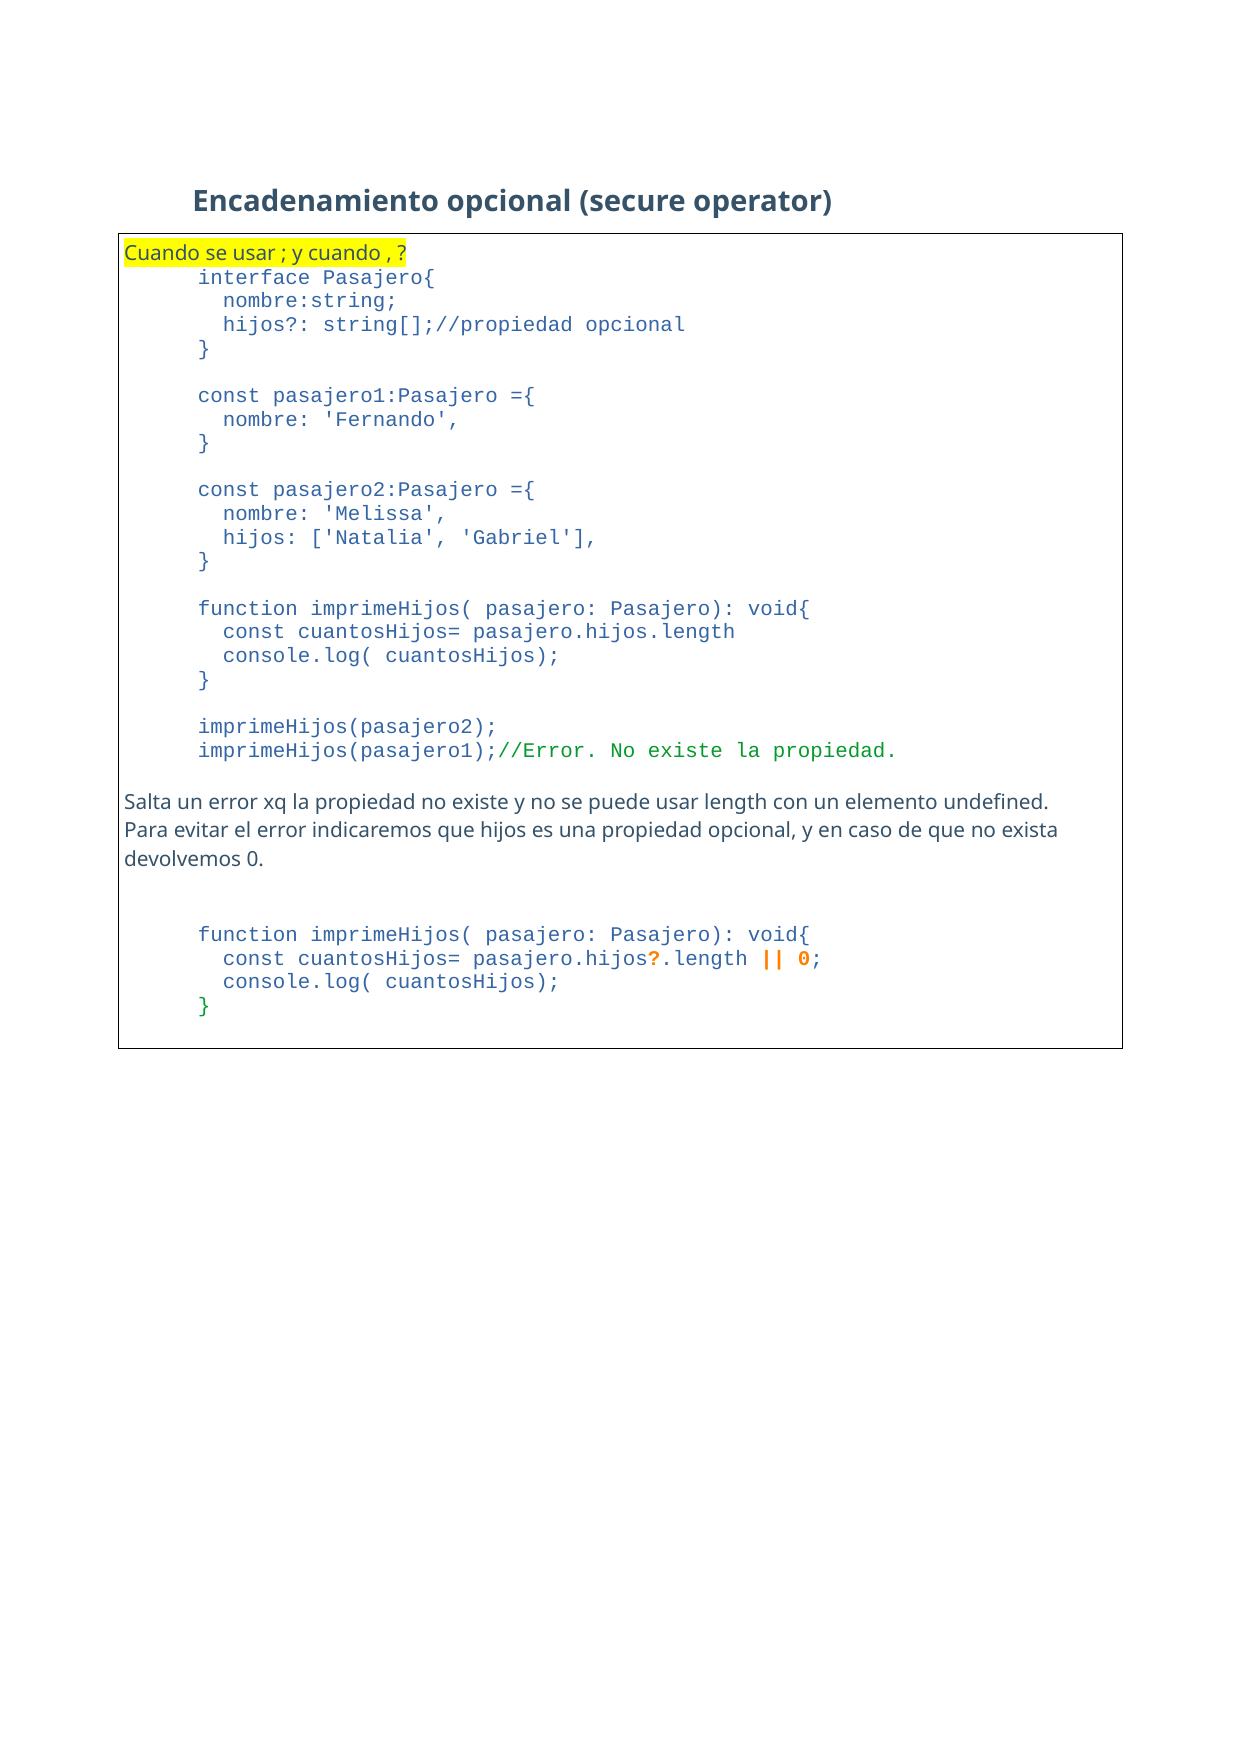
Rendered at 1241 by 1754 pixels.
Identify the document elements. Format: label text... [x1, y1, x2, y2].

table_header Cuando se usar ; y cuando , ? interface Pasajero{ nombre:string; hijos?: string[];//propiedad opcional } const pasajero1:Pasajero ={ nombre: 'Fernando', } const pasajero2:Pasajero ={ nombre: 'Melissa', hijos: ['Natalia', 'Gabriel'], } function imprimeHijos( pasajero: Pasajero): void{ const cuantosHijos= pasajero.hijos.length console.log( cuantosHijos); } imprimeHijos(pasajero2); imprimeHijos(pasajero1);//Error. No existe la propiedad. Salta un error xq la propiedad no existe y no se puede usar length con un elemento undefined. Para evitar el error indicaremos que hijos es una propiedad opcional, y en caso de que no exista devolvemos 0. function imprimeHijos( pasajero: Pasajero): void{ const cuantosHijos= pasajero.hijos?.length || 0; console.log( cuantosHijos); } [119, 234, 1122, 1048]
subtitle Encadenamiento opcional (secure operator) [118, 180, 1122, 220]
